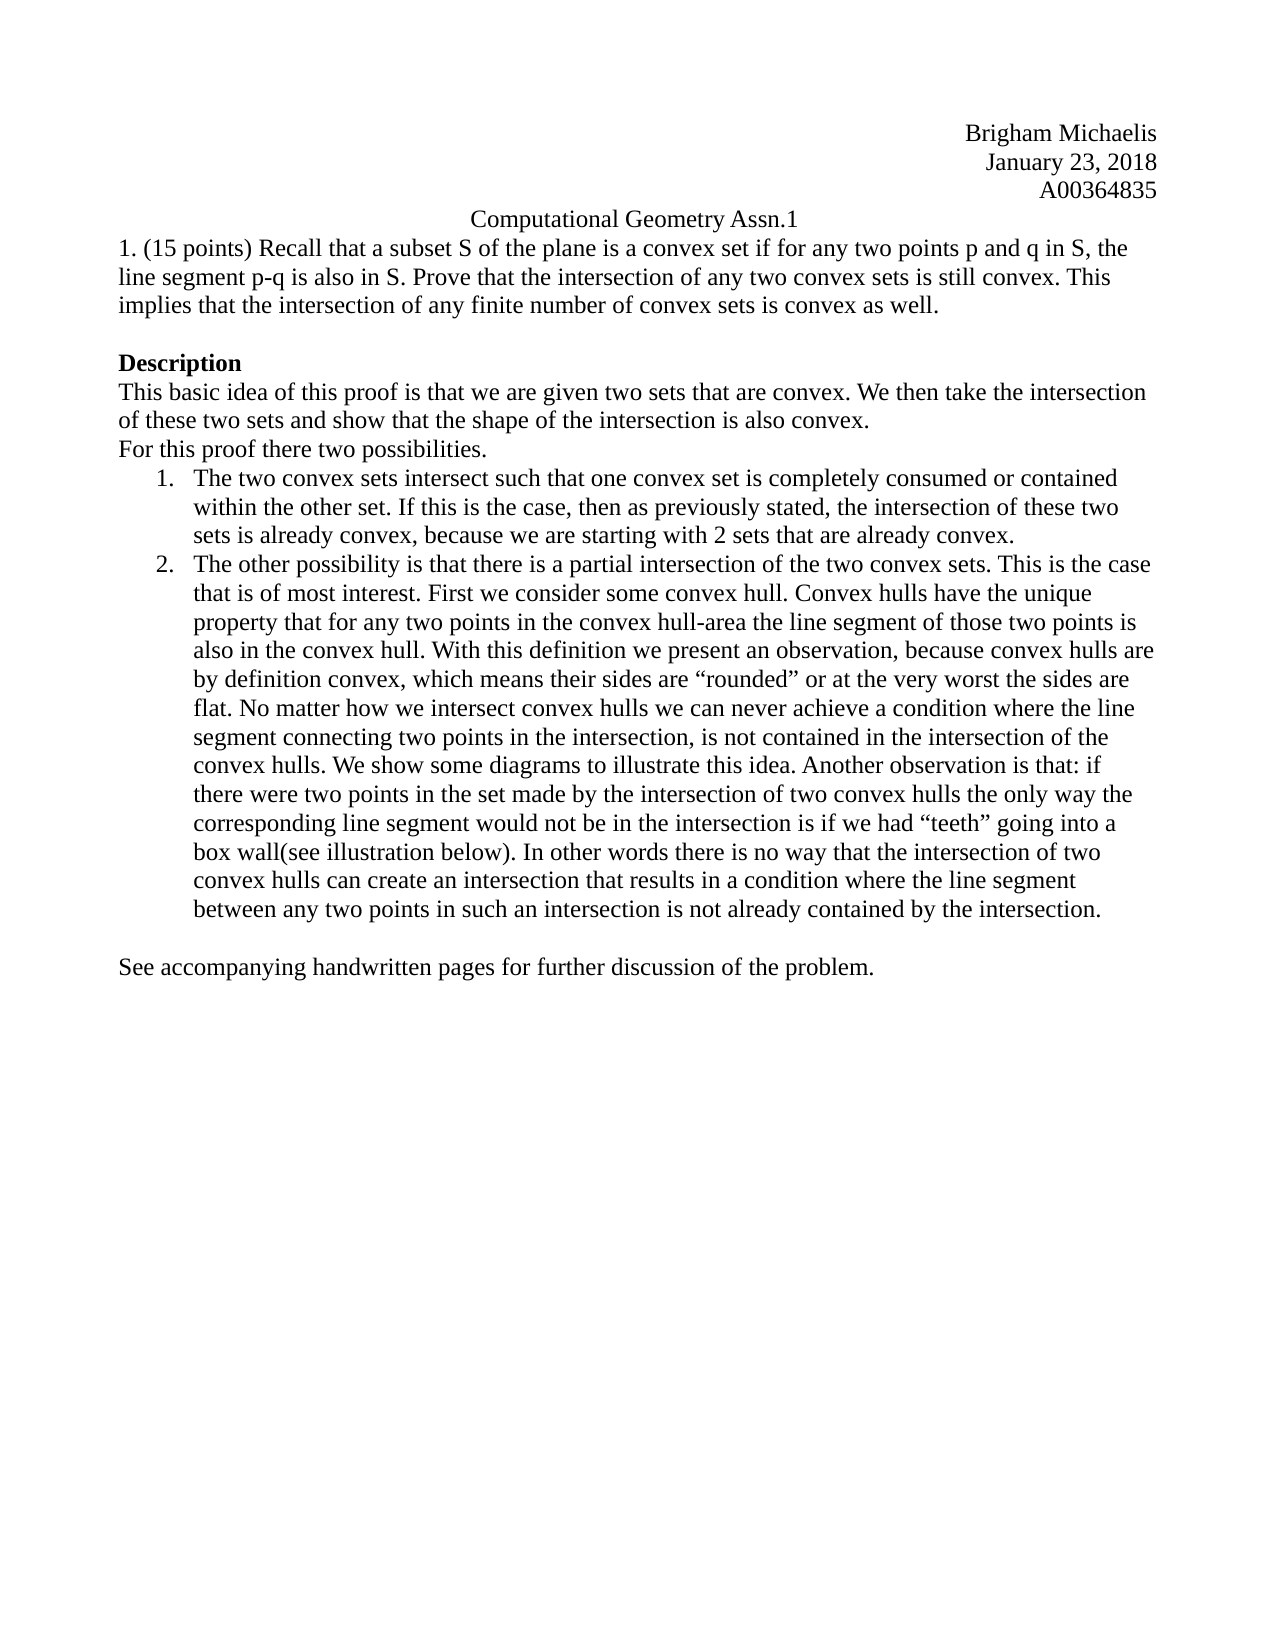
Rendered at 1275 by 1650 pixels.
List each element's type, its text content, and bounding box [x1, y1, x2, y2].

text 1. (15 points) Recall that a subset S of the plane is a convex set if for any two points p and q in S, the line segment p-q is also in S. Prove that the intersection of any two convex sets is still convex. This implies that the intersection of any finite number of convex sets is convex as well. [118, 233, 1157, 319]
text Computational Geometry Assn.1 [118, 204, 1157, 233]
text A00364835 [118, 176, 1157, 204]
text This basic idea of this proof is that we are given two sets that are convex. We then take the intersection of these two sets and show that the shape of the intersection is also convex. [118, 377, 1157, 434]
text See accompanying handwritten pages for further discussion of the problem. [118, 952, 1157, 981]
text January 23, 2018 [118, 147, 1157, 176]
list The two convex sets intersect such that one convex set is completely consumed or contained within the other set. If this is the case, then as previously stated, the intersection of these two sets is already convex, because we are starting with 2 sets that are already convex. [156, 463, 1157, 549]
text Brigham Michaelis [118, 118, 1157, 147]
list The other possibility is that there is a partial intersection of the two convex sets. This is the case that is of most interest. First we consider some convex hull. Convex hulls have the unique property that for any two points in the convex hull-area the line segment of those two points is also in the convex hull. With this definition we present an observation, because convex hulls are by definition convex, which means their sides are “rounded” or at the very worst the sides are flat. No matter how we intersect convex hulls we can never achieve a condition where the line segment connecting two points in the intersection, is not contained in the intersection of the convex hulls. We show some diagrams to illustrate this idea. Another observation is that: if there were two points in the set made by the intersection of two convex hulls the only way the corresponding line segment would not be in the intersection is if we had “teeth” going into a box wall(see illustration below). In other words there is no way that the intersection of two convex hulls can create an intersection that results in a condition where the line segment between any two points in such an intersection is not already contained by the intersection. [156, 549, 1157, 923]
text Description [118, 348, 1157, 377]
text For this proof there two possibilities. [118, 434, 1157, 463]
